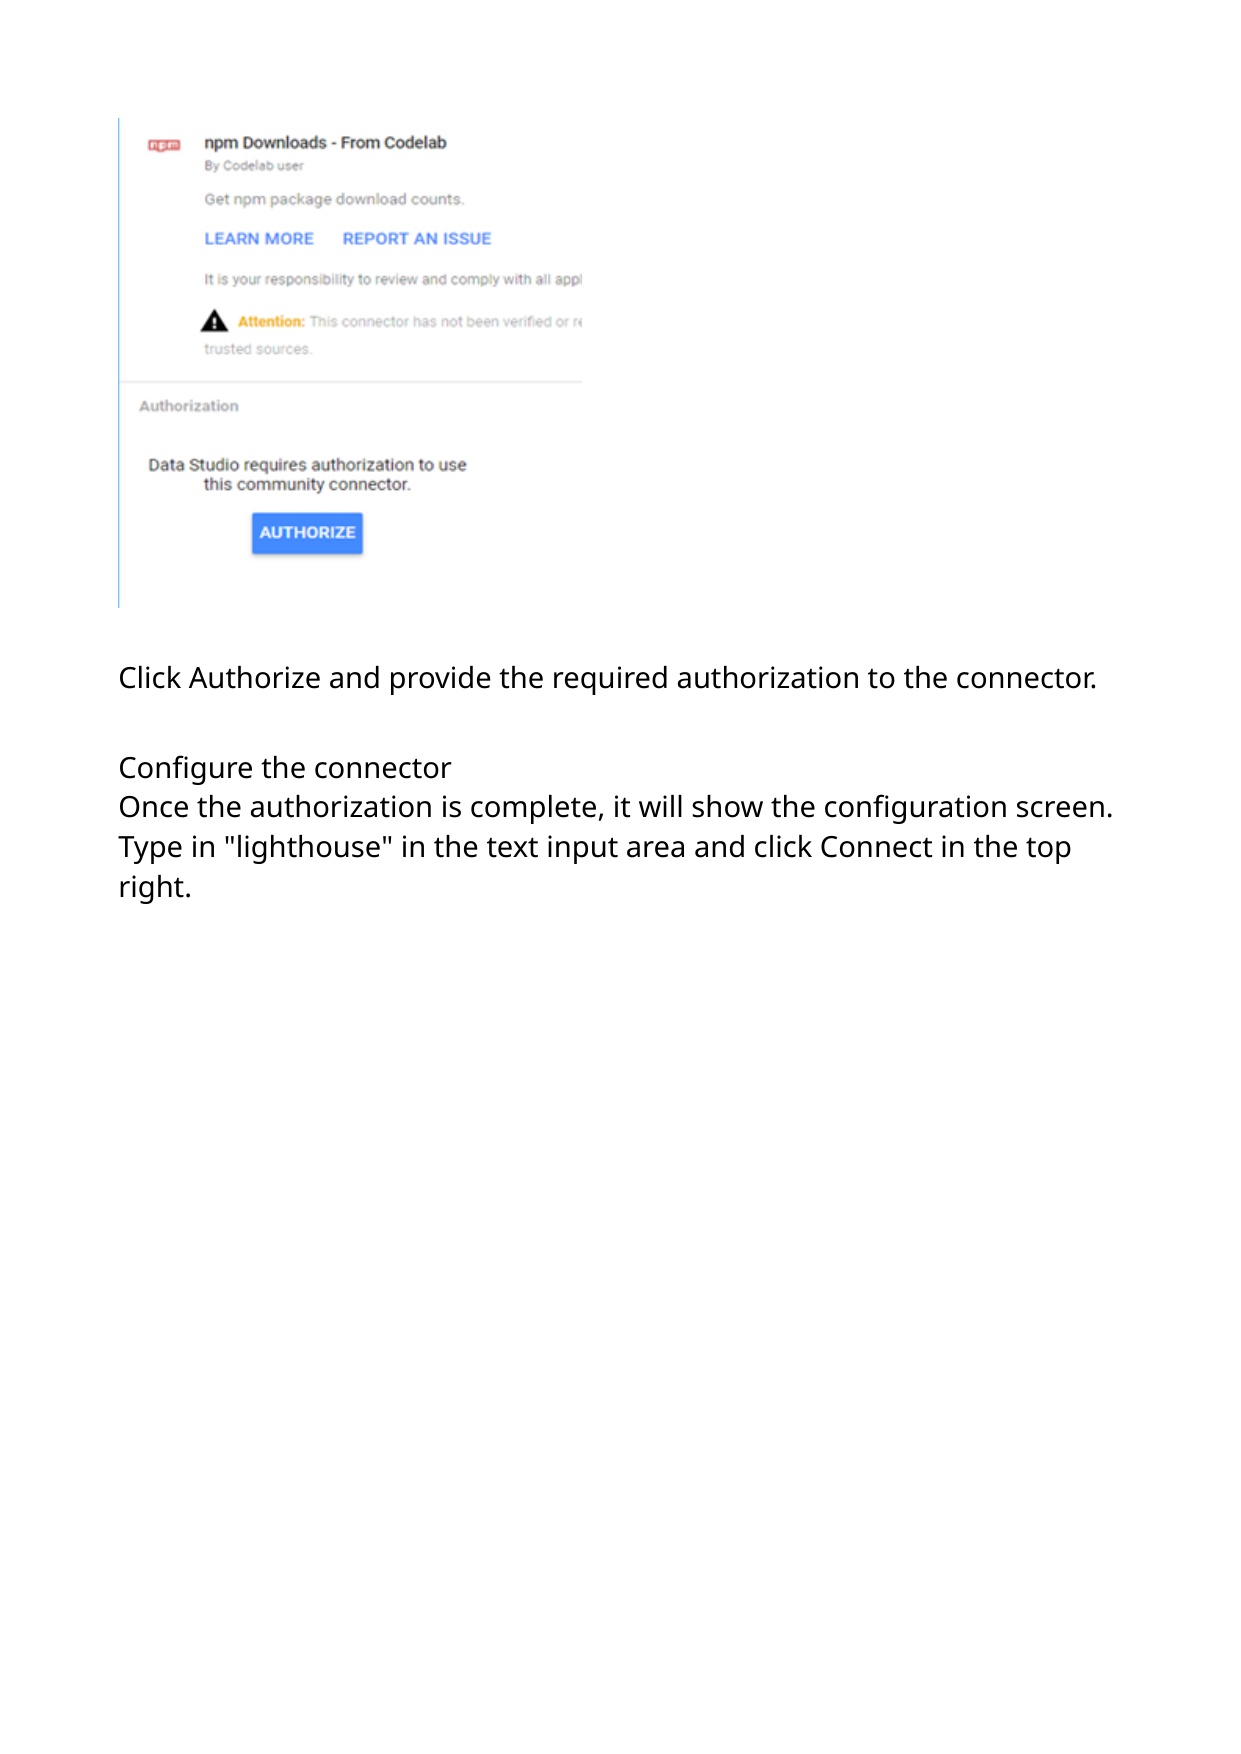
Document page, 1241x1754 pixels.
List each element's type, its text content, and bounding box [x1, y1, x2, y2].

text Click Authorize and provide the required authorization to the connector. [118, 657, 1122, 697]
subtitle Configure the connector [118, 747, 1122, 787]
text Once the authorization is complete, it will show the configuration screen. Type in "lighthouse" in the text input area and click Connect in the top right. [118, 787, 1122, 906]
picture [118, 118, 583, 608]
